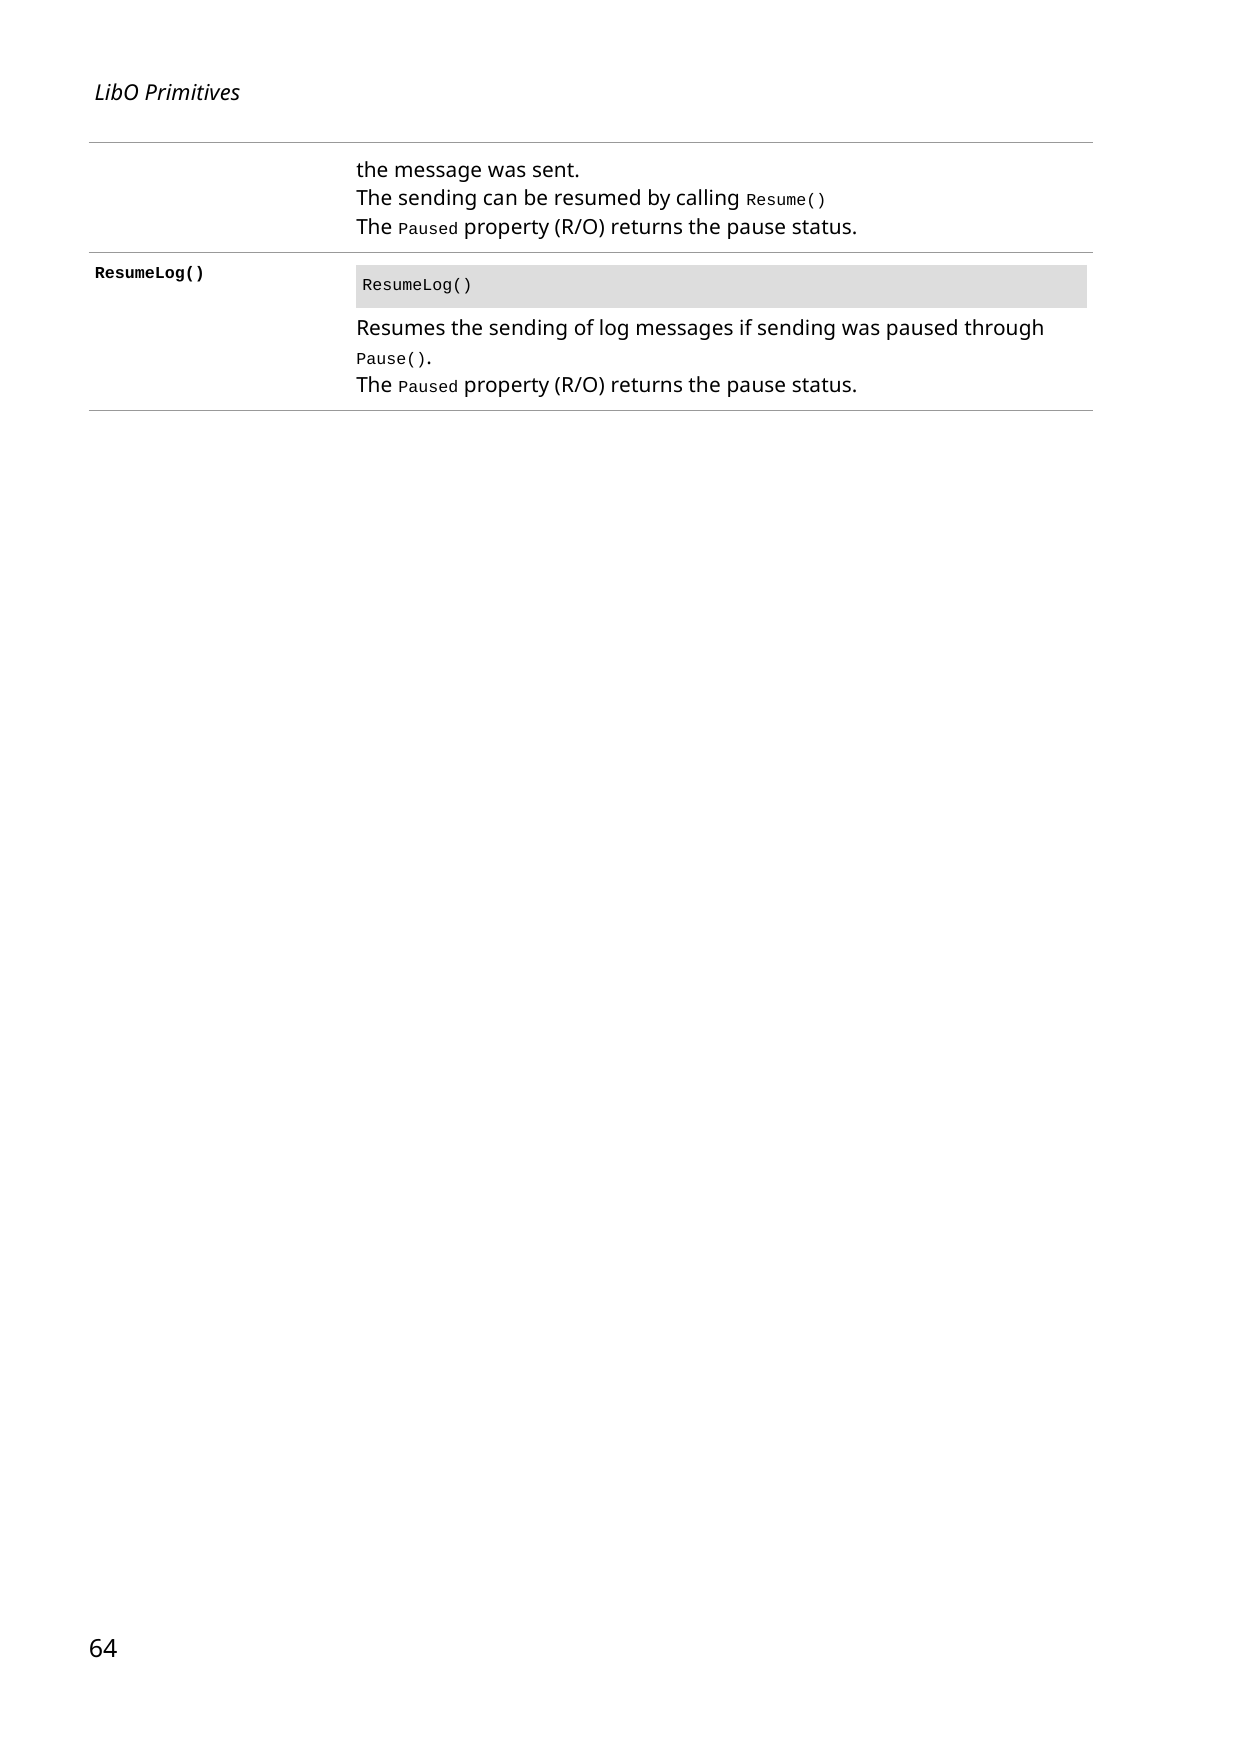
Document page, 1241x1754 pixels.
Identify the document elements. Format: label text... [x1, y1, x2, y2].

table_cell the message was sent. The sending can be resumed by calling Resume() The Paused property (R/O) returns the pause status. [350, 143, 1093, 252]
table_cell [89, 143, 350, 252]
table_cell ResumeLog() Resumes the sending of log messages if sending was paused through Pause(). The Paused property (R/O) returns the pause status. [350, 253, 1093, 410]
table_cell ResumeLog() [89, 253, 350, 410]
